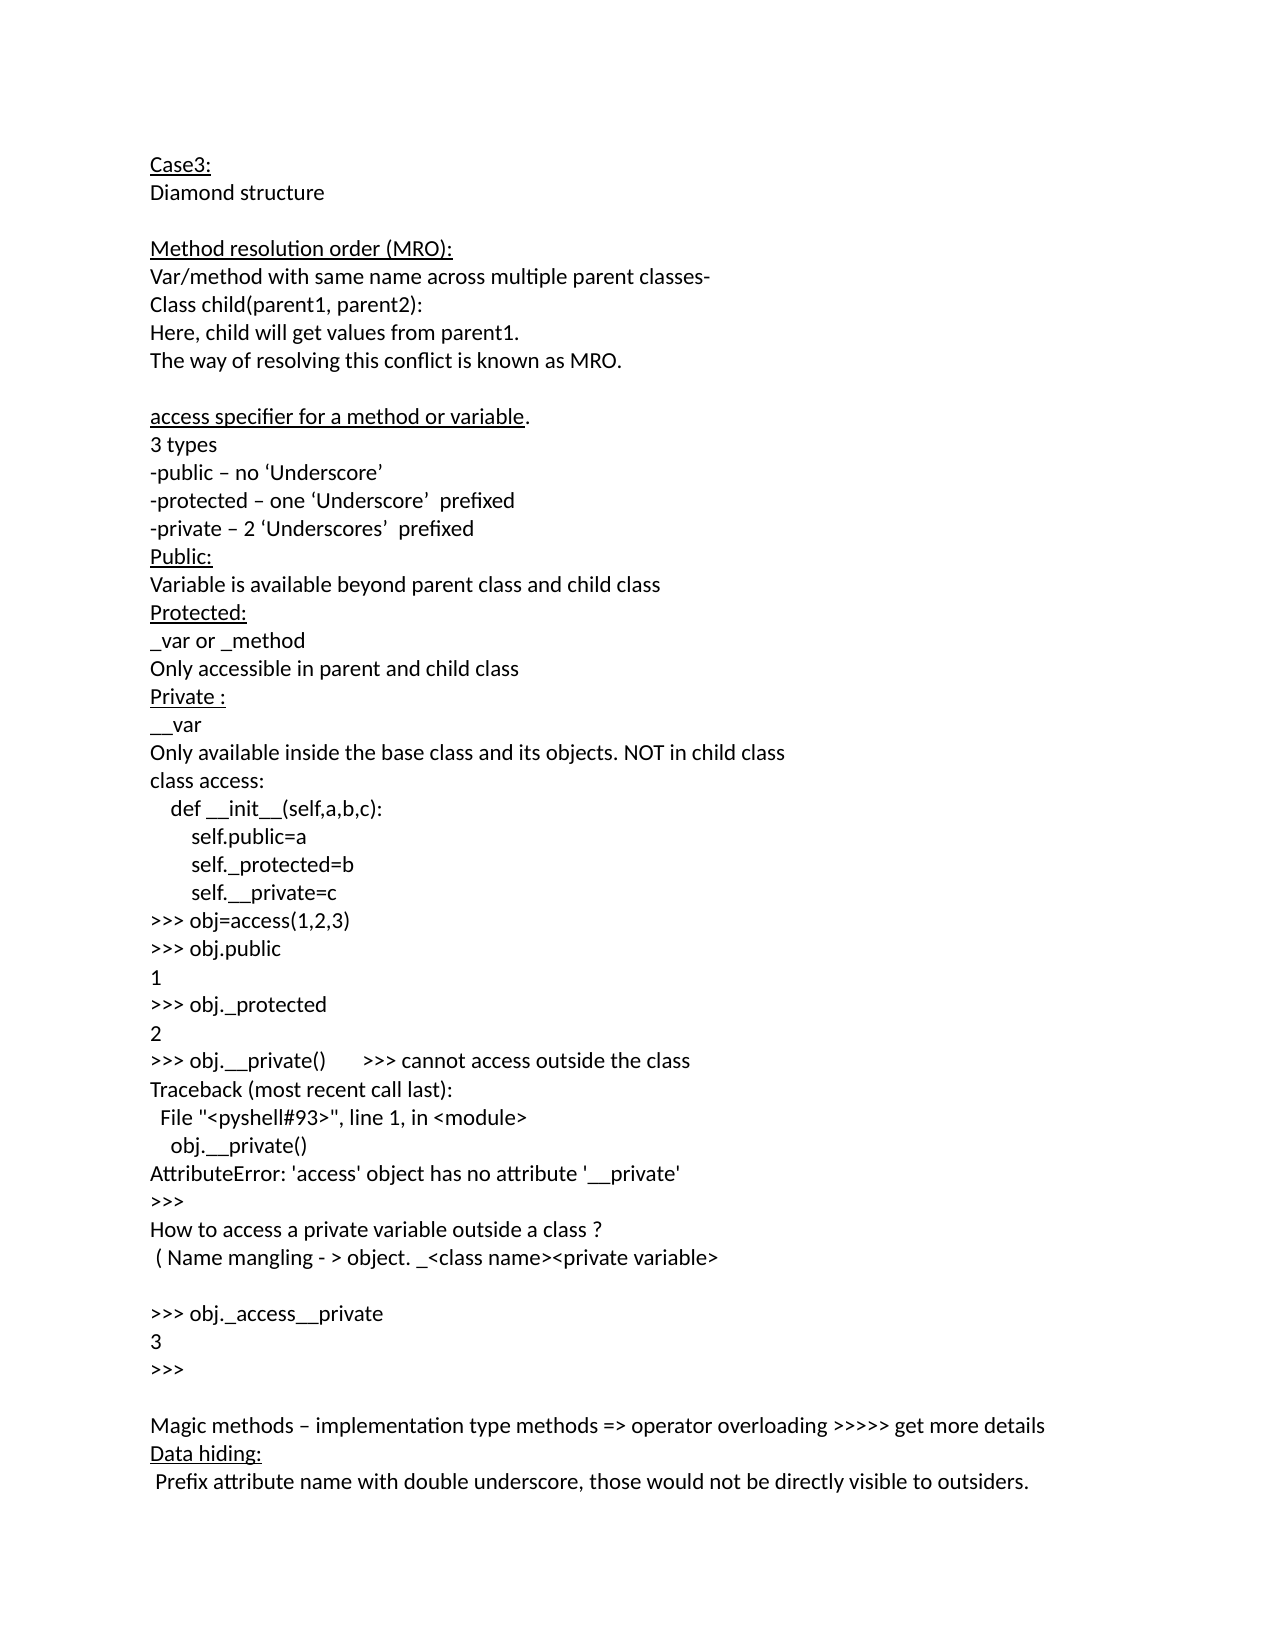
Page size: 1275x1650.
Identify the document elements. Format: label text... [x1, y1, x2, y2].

text Only available inside the base class and its objects. NOT in child class [150, 738, 1125, 766]
text Class child(parent1, parent2): [150, 290, 1125, 318]
text Only accessible in parent and child class [150, 654, 1125, 682]
text def __init__(self,a,b,c): [150, 794, 1125, 822]
text -public – no ‘Underscore’ [150, 458, 1125, 486]
text Data hiding: [150, 1439, 1125, 1467]
text Variable is available beyond parent class and child class [150, 570, 1125, 598]
text self.__private=c [150, 878, 1125, 907]
text 2 [150, 1019, 1125, 1047]
text Var/method with same name across multiple parent classes- [150, 262, 1125, 290]
text 3 [150, 1327, 1125, 1355]
text AttributeError: 'access' object has no attribute '__private' [150, 1159, 1125, 1187]
text File "<pyshell#93>", line 1, in <module> [150, 1103, 1125, 1131]
text How to access a private variable outside a class ? [150, 1215, 1125, 1243]
text >>> [150, 1355, 1125, 1383]
text self.public=a [150, 822, 1125, 851]
text >>> obj._access__private [150, 1299, 1125, 1327]
text -protected – one ‘Underscore’ prefixed [150, 486, 1125, 514]
text Diamond structure [150, 178, 1125, 206]
text >>> [150, 1187, 1125, 1215]
text obj.__private() [150, 1131, 1125, 1159]
text Case3: [150, 150, 1125, 178]
text Public: [150, 542, 1125, 570]
text Protected: [150, 598, 1125, 626]
text >>> obj.__private() >>> cannot access outside the class [150, 1047, 1125, 1075]
text ( Name mangling - > object. _<class name><private variable> [150, 1243, 1125, 1271]
text >>> obj.public [150, 934, 1125, 963]
text 3 types [150, 430, 1125, 458]
text -private – 2 ‘Underscores’ prefixed [150, 514, 1125, 542]
text 1 [150, 963, 1125, 991]
text Private : [150, 682, 1125, 710]
text Traceback (most recent call last): [150, 1075, 1125, 1103]
text Method resolution order (MRO): [150, 234, 1125, 262]
text The way of resolving this conflict is known as MRO. [150, 346, 1125, 374]
text >>> obj=access(1,2,3) [150, 907, 1125, 934]
text self._protected=b [150, 851, 1125, 878]
text >>> obj._protected [150, 991, 1125, 1019]
text __var [150, 710, 1125, 738]
text Here, child will get values from parent1. [150, 318, 1125, 346]
text Magic methods – implementation type methods => operator overloading >>>>> get more details [150, 1411, 1125, 1439]
text access specifier for a method or variable. [150, 402, 1125, 430]
text Prefix attribute name with double underscore, those would not be directly visible to outsiders. [150, 1467, 1125, 1495]
text _var or _method [150, 626, 1125, 654]
text class access: [150, 766, 1125, 794]
